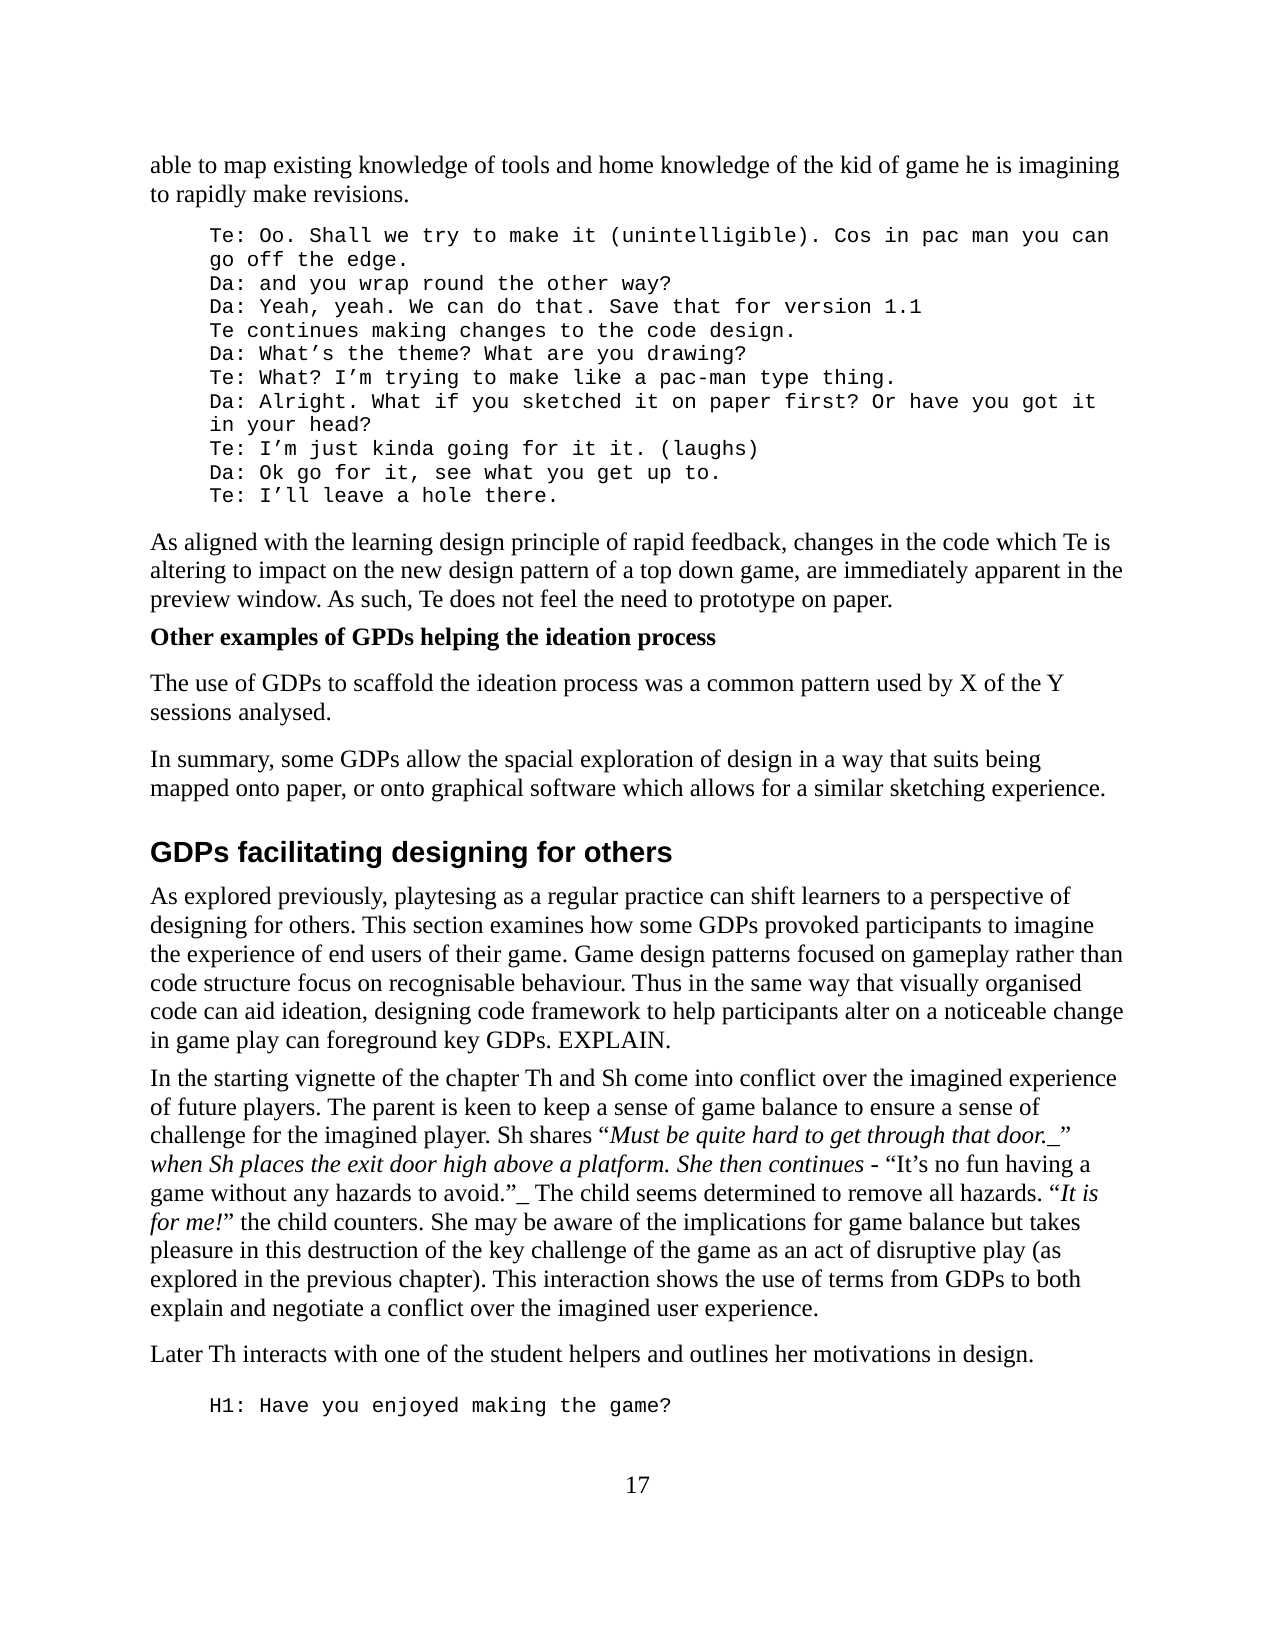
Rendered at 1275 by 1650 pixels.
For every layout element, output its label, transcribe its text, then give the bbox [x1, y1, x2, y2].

text Other examples of GPDs helping the ideation process [150, 622, 1125, 651]
text As explored previously, playtesing as a regular practice can shift learners to a perspective of designing for others. This section examines how some GDPs provoked participants to imagine the experience of end users of their game. Game design patterns focused on gameplay rather than code structure focus on recognisable behaviour. Thus in the same way that visually organised code can aid ideation, designing code framework to help participants alter on a noticeable change in game play can foreground key GDPs. EXPLAIN. [150, 881, 1125, 1054]
text Te: Oo. Shall we try to make it (unintelligible). Cos in pac man you can go off the edge. [209, 225, 1125, 272]
text able to map existing knowledge of tools and home knowledge of the kid of game he is imagining to rapidly make revisions. [150, 150, 1125, 207]
subtitle GDPs facilitating designing for others [150, 835, 1125, 869]
text Te: What? I’m trying to make like a pac-man type thing. [209, 367, 1125, 391]
text Da: Alright. What if you sketched it on paper first? Or have you got it in your head? [209, 391, 1125, 438]
text Da: Ok go for it, see what you get up to. [209, 462, 1125, 485]
text Te continues making changes to the code design. [209, 320, 1125, 343]
text Te: I’ll leave a hole there. [209, 485, 1125, 509]
text The use of GDPs to scaffold the ideation process was a common pattern used by X of the Y sessions analysed. [150, 668, 1125, 726]
text As aligned with the learning design principle of rapid feedback, changes in the code which Te is altering to impact on the new design pattern of a top down game, are immediately apparent in the preview window. As such, Te does not feel the need to prototype on paper. [150, 527, 1125, 613]
text Da: What’s the theme? What are you drawing? [209, 343, 1125, 367]
text Te: I’m just kinda going for it it. (laughs) [209, 438, 1125, 462]
text Da: Yeah, yeah. We can do that. Save that for version 1.1 [209, 296, 1125, 320]
text In the starting vignette of the chapter Th and Sh come into conflict over the imagined experience of future players. The parent is keen to keep a sense of game balance to ensure a sense of challenge for the imagined player. Sh shares “Must be quite hard to get through that door._” when Sh places the exit door high above a platform. She then continues - “It’s no fun having a game without any hazards to avoid.”_ The child seems determined to remove all hazards. “It is for me!” the child counters. She may be aware of the implications for game balance but takes pleasure in this destruction of the key challenge of the game as an act of disruptive play (as explored in the previous chapter). This interaction shows the use of terms from GDPs to both explain and negotiate a conflict over the imagined user experience. [150, 1063, 1125, 1322]
text H1: Have you enjoyed making the game? [209, 1395, 1125, 1419]
text In summary, some GDPs allow the spacial exploration of design in a way that suits being mapped onto paper, or onto graphical software which allows for a similar sketching experience. [150, 744, 1125, 801]
text Later Th interacts with one of the student helpers and outlines her motivations in design. [150, 1339, 1125, 1368]
text Da: and you wrap round the other way? [209, 272, 1125, 296]
